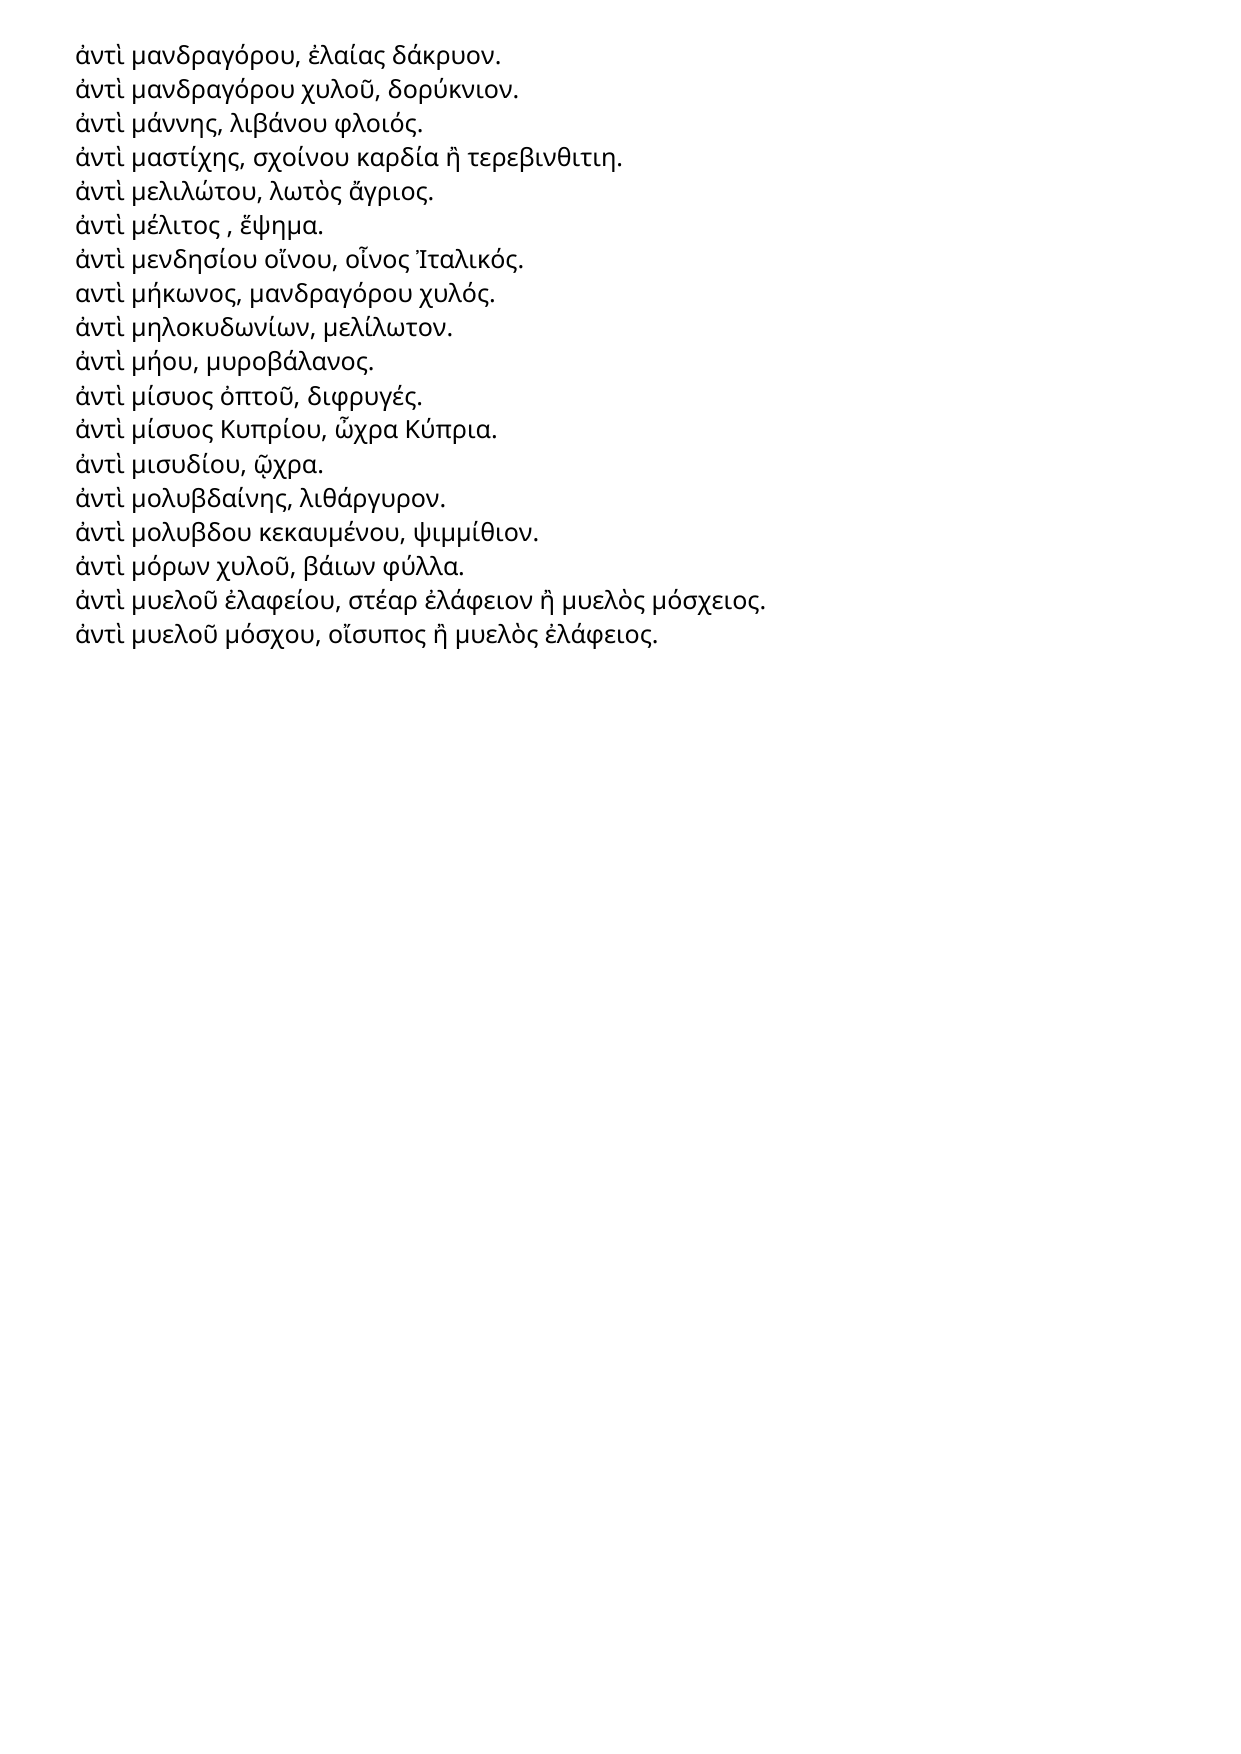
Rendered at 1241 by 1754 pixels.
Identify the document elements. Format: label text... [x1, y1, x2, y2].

text ἀντὶ μολυβδου κεκαυμένου, ψιμμίθιον. [37, 514, 1203, 548]
text ἀντὶ μολυβδαίνης, λιθάργυρον. [37, 480, 1203, 514]
text ἀντὶ μάννης, λιβάνου φλοιός. [37, 106, 1203, 140]
text ἀντὶ μισυδίου, ῷχρα. [37, 446, 1203, 480]
text ἀντὶ μυελοῦ μόσχου, οἴσυπος ἢ μυελὸς ἐλάφειος. [37, 617, 1203, 651]
text ἀντὶ μήου, μυροβάλανος. [37, 344, 1203, 378]
text ἀντὶ μυελοῦ ἐλαφείου, στέαρ ἐλάφειον ἢ μυελὸς μόσχειος. [37, 582, 1203, 617]
text ἀντὶ μηλοκυδωνίων, μελίλωτον. [37, 310, 1203, 344]
text ἀντὶ μόρων χυλοῦ, βάιων φύλλα. [37, 548, 1203, 582]
text ἀντὶ μαστίχης, σχοίνου καρδία ἢ τερεβινθιτιη. [37, 140, 1203, 174]
text ἀντὶ μανδραγόρου, ἐλαίας δάκρυον. [37, 37, 1203, 72]
text ἀντὶ μελιλώτου, λωτὸς ἄγριος. [37, 174, 1203, 208]
text ἀντὶ μέλιτος , ἕψημα. [37, 208, 1203, 242]
text ἀντὶ μίσυος ὀπτοῦ, διφρυγές. [37, 378, 1203, 412]
text ἀντὶ μενδησίου οἴνου, οἶνος Ἰταλικός. [37, 242, 1203, 276]
text αντὶ μήκωνος, μανδραγόρου χυλός. [37, 276, 1203, 310]
text ἀντὶ μίσυος Κυπρίου, ὦχρα Κύπρια. [37, 412, 1203, 446]
text ἀντὶ μανδραγόρου χυλοῦ, δορύκνιον. [37, 72, 1203, 106]
